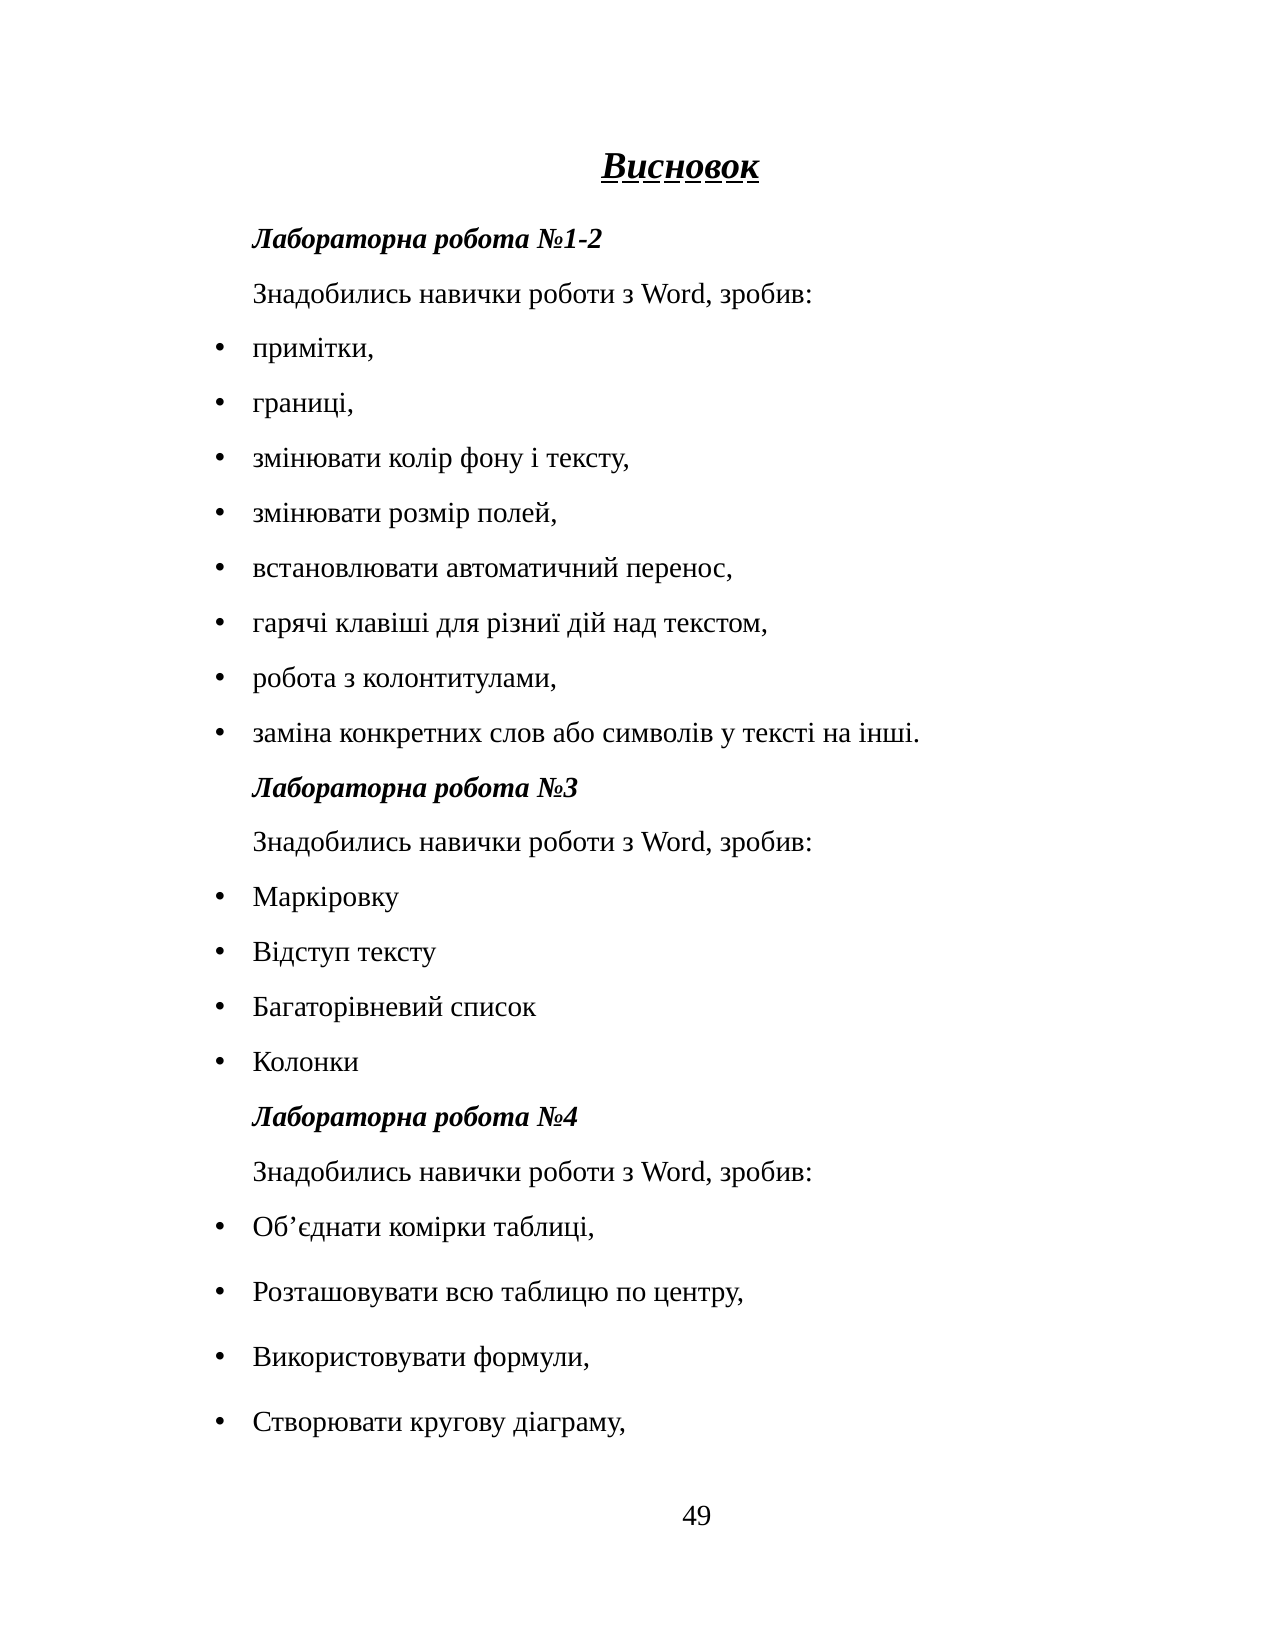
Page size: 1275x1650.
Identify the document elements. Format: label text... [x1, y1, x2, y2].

list змінювати колір фону і тексту, [215, 440, 1186, 474]
list заміна конкретних слов або символів у тексті на інші. [215, 715, 1186, 748]
list Використовувати формули, [215, 1339, 1186, 1373]
text Лабораторна робота №3 [177, 770, 1186, 803]
list Створювати кругову діаграму, [215, 1404, 1186, 1438]
list Багаторівневий список [215, 989, 1186, 1023]
list робота з колонтитулами, [215, 660, 1186, 694]
text Знадобились навички роботи з Word, зробив: [177, 824, 1186, 858]
list встановлювати автоматичний перенос, [215, 550, 1186, 584]
list границі, [215, 386, 1186, 419]
text Знадобились навички роботи з Word, зробив: [177, 276, 1186, 309]
list змінювати розмір полей, [215, 495, 1186, 529]
text Лабораторна робота №4 [177, 1099, 1186, 1132]
subtitle Висновок [177, 143, 1186, 187]
list гарячі клавіші для різниї дій над текстом, [215, 605, 1186, 639]
text Лабораторна робота №1-2 [177, 221, 1186, 254]
list Відступ тексту [215, 934, 1186, 968]
list Об’єднати комірки таблиці, [215, 1209, 1186, 1242]
list примітки, [215, 331, 1186, 364]
text Знадобились навички роботи з Word, зробив: [177, 1154, 1186, 1187]
list Маркіровку [215, 879, 1186, 913]
list Колонки [215, 1044, 1186, 1078]
list Розташовувати всю таблицю по центру, [215, 1274, 1186, 1308]
